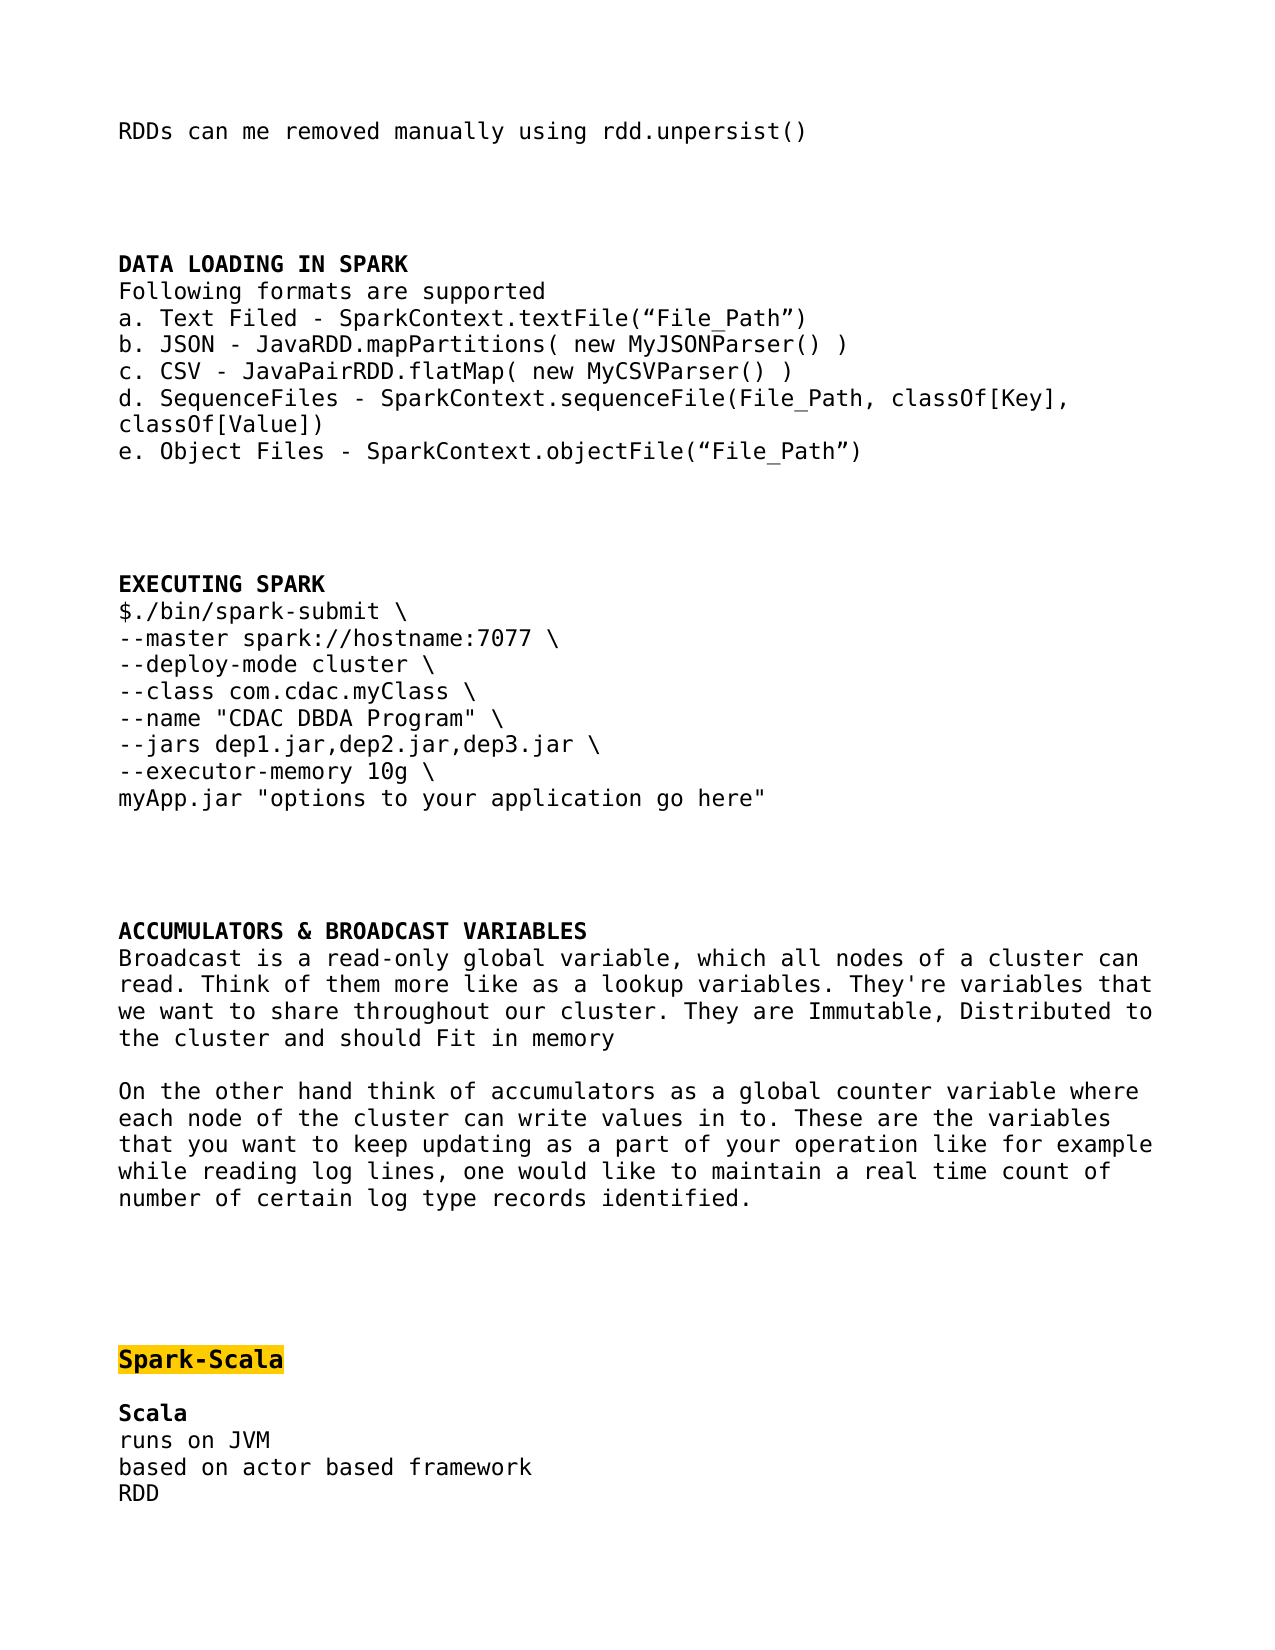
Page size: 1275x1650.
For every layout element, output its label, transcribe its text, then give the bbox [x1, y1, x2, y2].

text --deploy-mode cluster \ [118, 651, 1157, 678]
text a. Text Filed - SparkContext.textFile(“File_Path”) [118, 305, 1157, 331]
text e. Object Files - SparkContext.objectFile(“File_Path”) [118, 438, 1157, 465]
text d. SequenceFiles - SparkContext.sequenceFile(File_Path, classOf[Key], [118, 385, 1157, 411]
text Broadcast is a read-only global variable, which all nodes of a cluster can read. Think of them more like as a lookup variables. They're variables that we want to share throughout our cluster. They are Immutable, Distributed to the cluster and should Fit in memory [118, 945, 1157, 1051]
text ACCUMULATORS & BROADCAST VARIABLES [118, 918, 1157, 945]
text --master spark://hostname:7077 \ [118, 625, 1157, 651]
text Spark-Scala [118, 1345, 1157, 1374]
text b. JSON - JavaRDD.mapPartitions( new MyJSONParser() ) [118, 331, 1157, 358]
text DATA LOADING IN SPARK [118, 251, 1157, 278]
text Following formats are supported [118, 278, 1157, 305]
text EXECUTING SPARK [118, 571, 1157, 598]
text RDDs can me removed manually using rdd.unpersist() [118, 118, 1157, 145]
text based on actor based framework [118, 1454, 1157, 1481]
text classOf[Value]) [118, 411, 1157, 438]
text c. CSV - JavaPairRDD.flatMap( new MyCSVParser() ) [118, 358, 1157, 385]
text $./bin/spark-submit \ [118, 598, 1157, 625]
text Scala [118, 1401, 1157, 1427]
text --name "CDAC DBDA Program" \ [118, 705, 1157, 731]
text RDD [118, 1481, 1157, 1507]
text --executor-memory 10g \ [118, 758, 1157, 785]
text myApp.jar "options to your application go here" [118, 785, 1157, 811]
text --jars dep1.jar,dep2.jar,dep3.jar \ [118, 731, 1157, 758]
text runs on JVM [118, 1427, 1157, 1454]
text --class com.cdac.myClass \ [118, 678, 1157, 705]
text On the other hand think of accumulators as a global counter variable where each node of the cluster can write values in to. These are the variables that you want to keep updating as a part of your operation like for example while reading log lines, one would like to maintain a real time count of number of certain log type records identified. [118, 1078, 1157, 1211]
